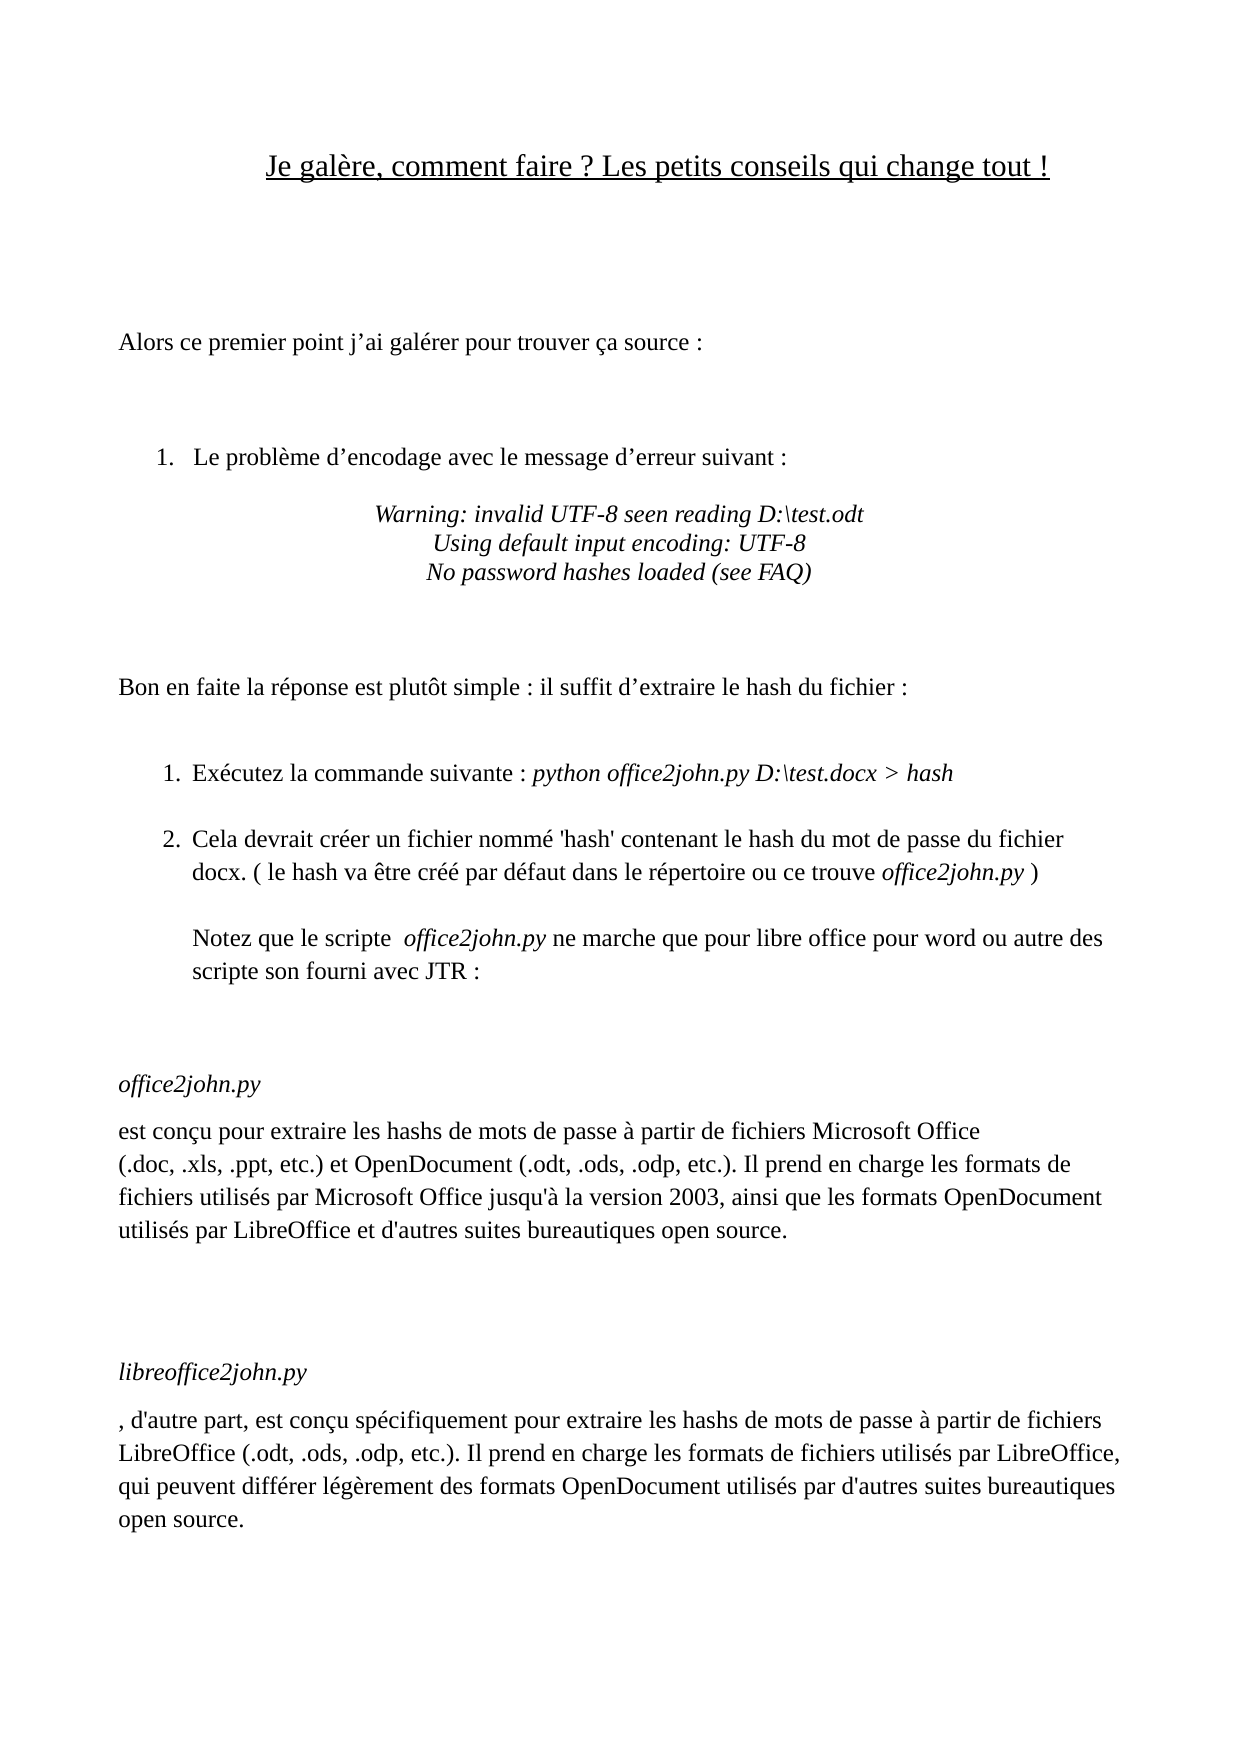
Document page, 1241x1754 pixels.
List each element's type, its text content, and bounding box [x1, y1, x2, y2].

list Cela devrait créer un fichier nommé 'hash' contenant le hash du mot de passe du fichier docx. ( le hash va être créé par défaut dans le répertoire ou ce trouve office2john.py ) [162, 824, 1122, 886]
list Exécutez la commande suivante : python office2john.py D:\test.docx > hash [162, 758, 1122, 787]
text Bon en faite la réponse est plutôt simple : il suffit d’extraire le hash du fichier : [118, 672, 1122, 700]
text libreoffice2john.py [118, 1357, 1122, 1386]
list Le problème d’encodage avec le message d’erreur suivant : [156, 442, 1122, 470]
text Using default input encoding: UTF-8 [118, 528, 1122, 557]
list Je galère, comment faire ? Les petits conseils qui change tout ! [156, 147, 1122, 183]
text , d'autre part, est conçu spécifiquement pour extraire les hashs de mots de passe à partir de fichiers LibreOffice (.odt, .ods, .odp, etc.). Il prend en charge les formats de fichiers utilisés par LibreOffice, qui peuvent différer légèrement des formats OpenDocument utilisés par d'autres suites bureautiques open source. [118, 1405, 1122, 1533]
text office2john.py [118, 1069, 1122, 1097]
text Alors ce premier point j’ai galérer pour trouver ça source : [118, 327, 1122, 355]
text Warning: invalid UTF-8 seen reading D:\test.odt [118, 499, 1122, 528]
text est conçu pour extraire les hashs de mots de passe à partir de fichiers Microsoft Office (.doc, .xls, .ppt, etc.) et OpenDocument (.odt, .ods, .odp, etc.). Il prend en charge les formats de fichiers utilisés par Microsoft Office jusqu'à la version 2003, ainsi que les formats OpenDocument utilisés par LibreOffice et d'autres suites bureautiques open source. [118, 1116, 1122, 1244]
text No password hashes loaded (see FAQ) [118, 557, 1122, 585]
text Notez que le scripte office2john.py ne marche que pour libre office pour word ou autre des scripte son fourni avec JTR : [118, 923, 1122, 985]
